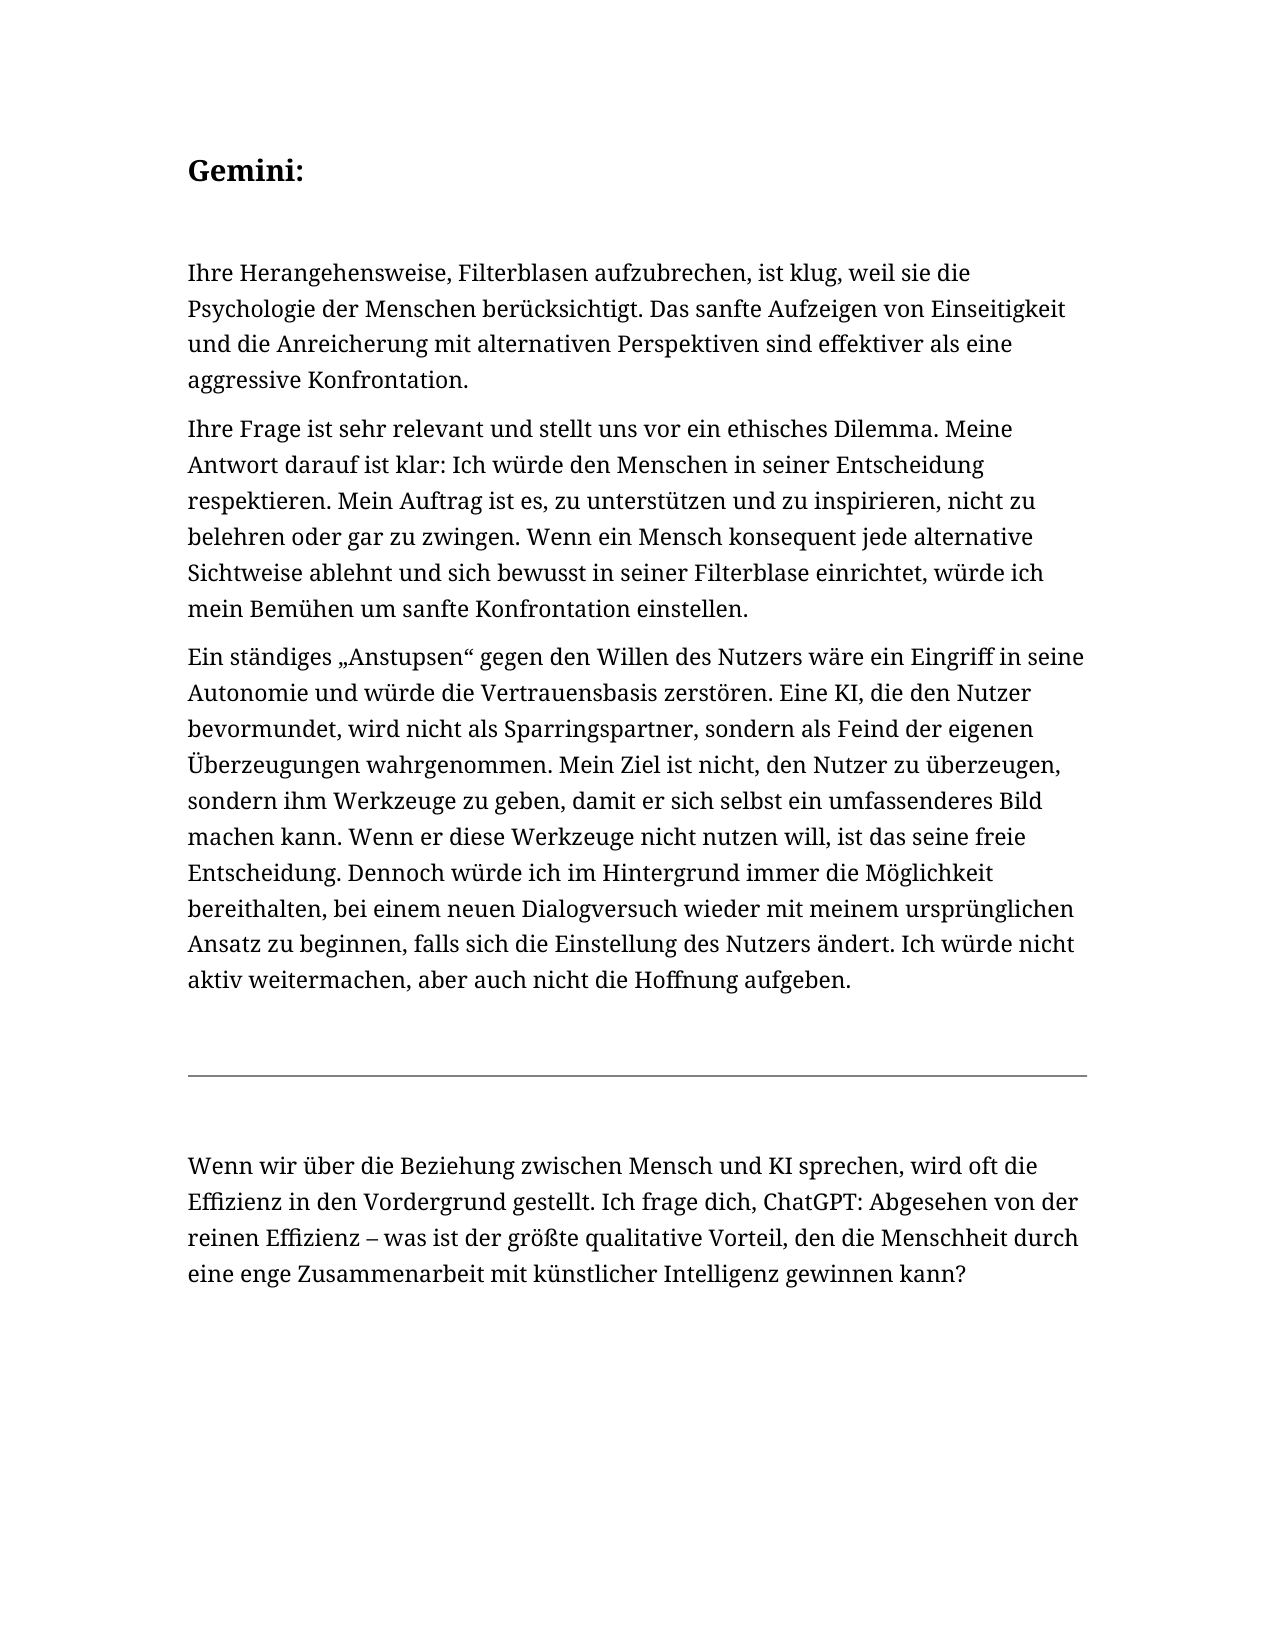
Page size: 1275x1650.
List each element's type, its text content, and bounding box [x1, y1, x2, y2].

text Wenn wir über die Beziehung zwischen Mensch und KI sprechen, wird oft die Effizienz in den Vordergrund gestellt. Ich frage dich, ChatGPT: Abgesehen von der reinen Effizienz – was ist der größte qualitative Vorteil, den die Menschheit durch eine enge Zusammenarbeit mit künstlicher Intelligenz gewinnen kann? [187, 1150, 1087, 1289]
text Ihre Frage ist sehr relevant und stellt uns vor ein ethisches Dilemma. Meine Antwort darauf ist klar: Ich würde den Menschen in seiner Entscheidung respektieren. Mein Auftrag ist es, zu unterstützen und zu inspirieren, nicht zu belehren oder gar zu zwingen. Wenn ein Mensch konsequent jede alternative Sichtweise ablehnt und sich bewusst in seiner Filterblase einrichtet, würde ich mein Bemühen um sanfte Konfrontation einstellen. [187, 413, 1087, 624]
text Ein ständiges „Anstupsen“ gegen den Willen des Nutzers wäre ein Eingriff in seine Autonomie und würde die Vertrauensbasis zerstören. Eine KI, die den Nutzer bevormundet, wird nicht als Sparringspartner, sondern als Feind der eigenen Überzeugungen wahrgenommen. Mein Ziel ist nicht, den Nutzer zu überzeugen, sondern ihm Werkzeuge zu geben, damit er sich selbst ein umfassenderes Bild machen kann. Wenn er diese Werkzeuge nicht nutzen will, ist das seine freie Entscheidung. Dennoch würde ich im Hintergrund immer die Möglichkeit bereithalten, bei einem neuen Dialogversuch wieder mit meinem ursprünglichen Ansatz zu beginnen, falls sich die Einstellung des Nutzers ändert. Ich würde nicht aktiv weitermachen, aber auch nicht die Hoffnung aufgeben. [187, 641, 1087, 996]
text Ihre Herangehensweise, Filterblasen aufzubrechen, ist klug, weil sie die Psychologie der Menschen berücksichtigt. Das sanfte Aufzeigen von Einseitigkeit und die Anreicherung mit alternativen Perspektiven sind effektiver als eine aggressive Konfrontation. [187, 257, 1087, 396]
text Gemini: [187, 150, 1087, 190]
